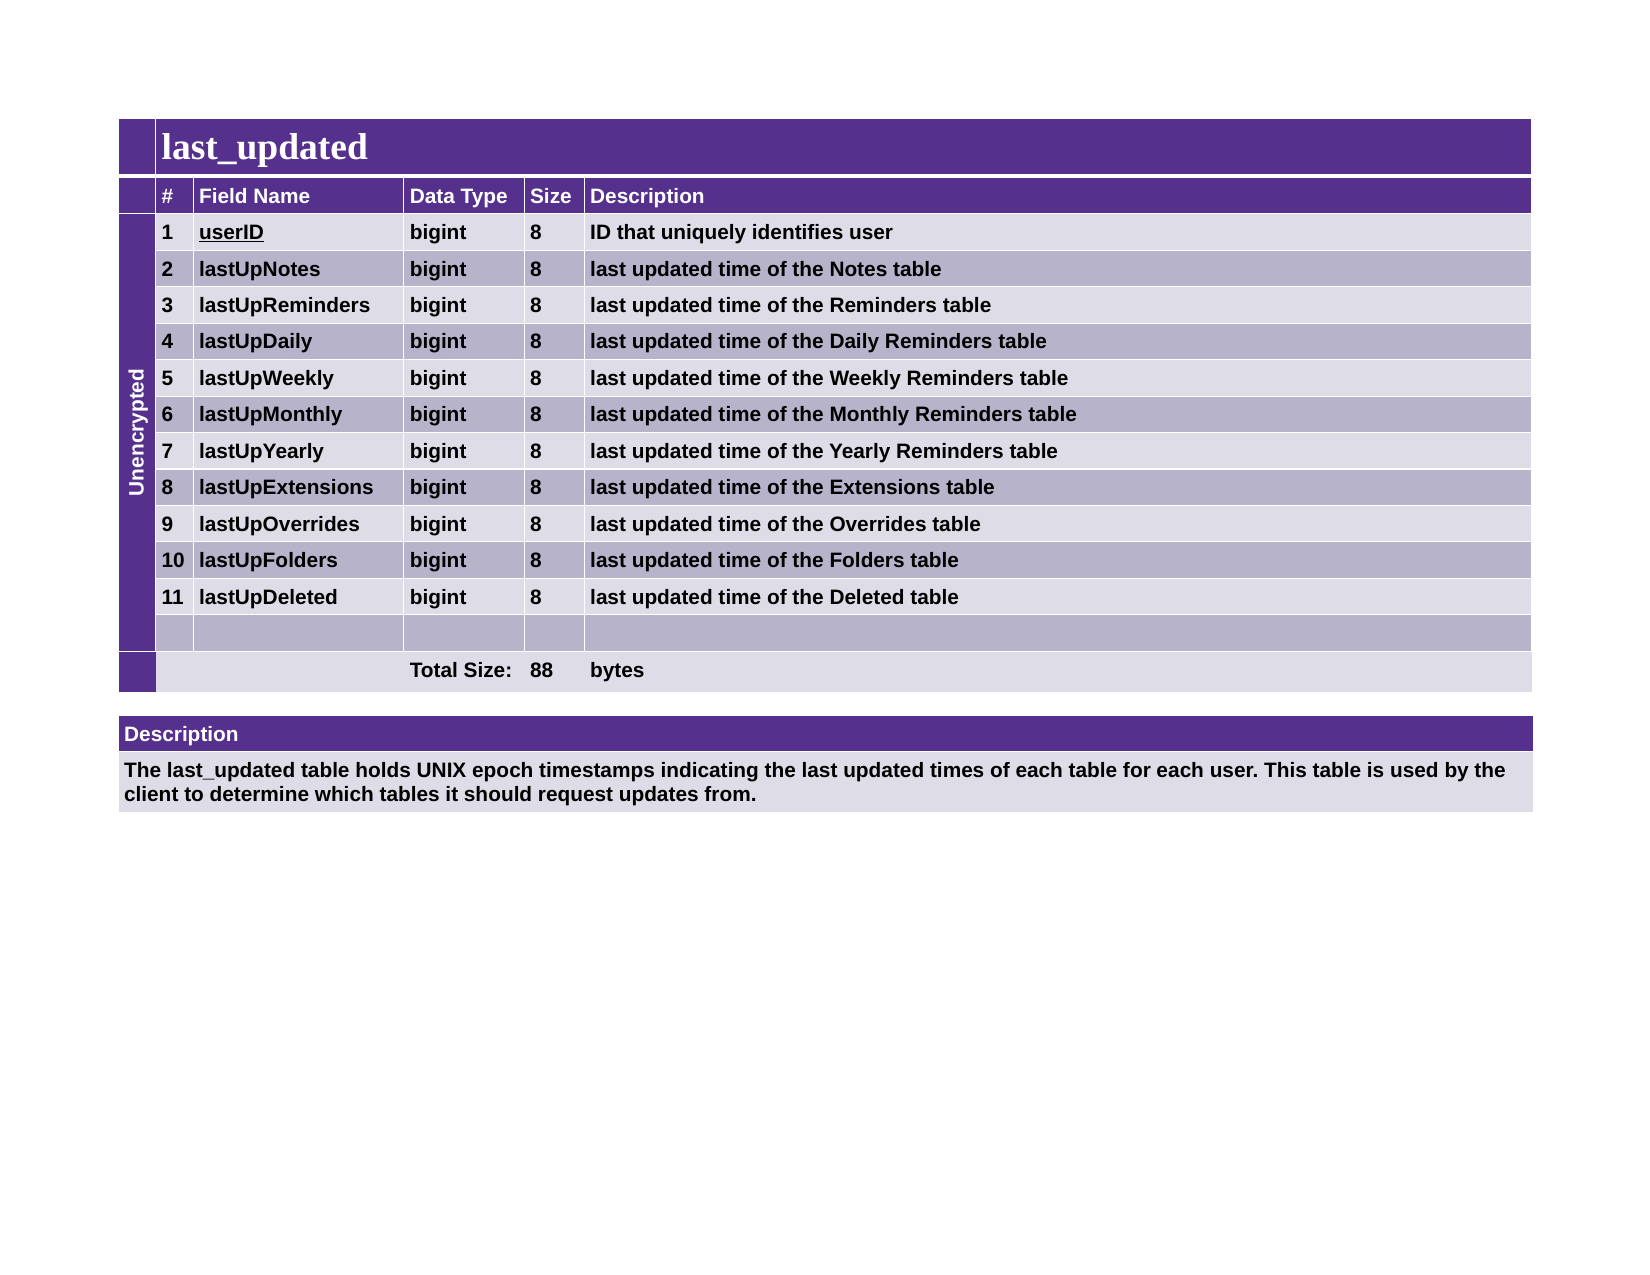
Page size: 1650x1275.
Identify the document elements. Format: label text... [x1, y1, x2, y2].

table_cell lastUpWeekly [194, 360, 403, 396]
table_cell bytes [584, 652, 1532, 692]
table_cell last updated time of the Reminders table [585, 287, 1531, 323]
table_cell [194, 615, 403, 651]
table_cell lastUpNotes [194, 251, 403, 286]
table_cell 8 [525, 542, 584, 578]
table_cell Description [585, 178, 1531, 213]
table_cell ID that uniquely identifies user [585, 214, 1531, 250]
table_cell last updated time of the Weekly Reminders table [585, 360, 1531, 396]
table_header Description [119, 716, 1533, 751]
table_cell bigint [404, 251, 524, 286]
table_cell 8 [525, 287, 584, 323]
table_cell The last_updated table holds UNIX epoch timestamps indicating the last updated times of each table for each user. This table is used by the client to determine which tables it should request updates from. [119, 752, 1533, 812]
table_cell last updated time of the Notes table [585, 251, 1531, 286]
table_cell lastUpDeleted [194, 579, 403, 614]
table_cell 10 [156, 542, 193, 578]
table_cell 11 [156, 579, 193, 614]
table_cell [156, 615, 193, 651]
table_cell last updated time of the Monthly Reminders table [585, 397, 1531, 432]
table_cell bigint [404, 579, 524, 614]
table_cell 1 [156, 214, 193, 250]
table_cell bigint [404, 324, 524, 359]
table_cell 2 [156, 251, 193, 286]
table_cell lastUpMonthly [194, 397, 403, 432]
table_cell last updated time of the Overrides table [585, 506, 1531, 541]
table_cell bigint [404, 433, 524, 468]
table_cell 3 [156, 287, 193, 323]
table_cell lastUpOverrides [194, 506, 403, 541]
table_cell 9 [156, 506, 193, 541]
table_cell 6 [156, 397, 193, 432]
table_cell [404, 615, 524, 651]
table_cell 8 [525, 360, 584, 396]
table_cell bigint [404, 542, 524, 578]
table_cell 88 [524, 652, 584, 692]
table_cell bigint [404, 506, 524, 541]
table_cell [585, 615, 1531, 651]
table_cell 8 [525, 579, 584, 614]
table_cell lastUpDaily [194, 324, 403, 359]
table_cell bigint [404, 397, 524, 432]
table_cell last updated time of the Deleted table [585, 579, 1531, 614]
table_cell userID [194, 214, 403, 250]
table_cell last updated time of the Extensions table [585, 470, 1531, 505]
table_cell 4 [156, 324, 193, 359]
table_cell last updated time of the Folders table [585, 542, 1531, 578]
table_header [119, 119, 155, 174]
table_cell bigint [404, 214, 524, 250]
table_cell [119, 652, 156, 692]
table_cell lastUpFolders [194, 542, 403, 578]
table_cell lastUpReminders [194, 287, 403, 323]
table_cell bigint [404, 287, 524, 323]
table_cell [119, 178, 155, 213]
table_cell 8 [525, 251, 584, 286]
table_cell Size [525, 178, 584, 213]
table_cell bigint [404, 470, 524, 505]
table_cell 8 [525, 433, 584, 468]
table_cell # [156, 178, 193, 213]
table_cell 7 [156, 433, 193, 468]
table_cell lastUpExtensions [194, 470, 403, 505]
table_cell [525, 615, 584, 651]
table_cell lastUpYearly [194, 433, 403, 468]
table_cell 8 [525, 470, 584, 505]
table_cell 5 [156, 360, 193, 396]
table_cell 8 [156, 470, 193, 505]
table_cell 8 [525, 214, 584, 250]
table_cell Total Size: [404, 652, 524, 692]
table_cell Data Type [404, 178, 524, 213]
table_cell 8 [525, 397, 584, 432]
table_cell 8 [525, 324, 584, 359]
table_cell 8 [525, 506, 584, 541]
table_cell bigint [404, 360, 524, 396]
table_cell last updated time of the Daily Reminders table [585, 324, 1531, 359]
table_header last_updated [156, 119, 1531, 174]
table_cell Unencrypted [119, 214, 155, 651]
table_cell Field Name [194, 178, 403, 213]
table_cell [156, 652, 404, 692]
table_cell last updated time of the Yearly Reminders table [585, 433, 1531, 468]
